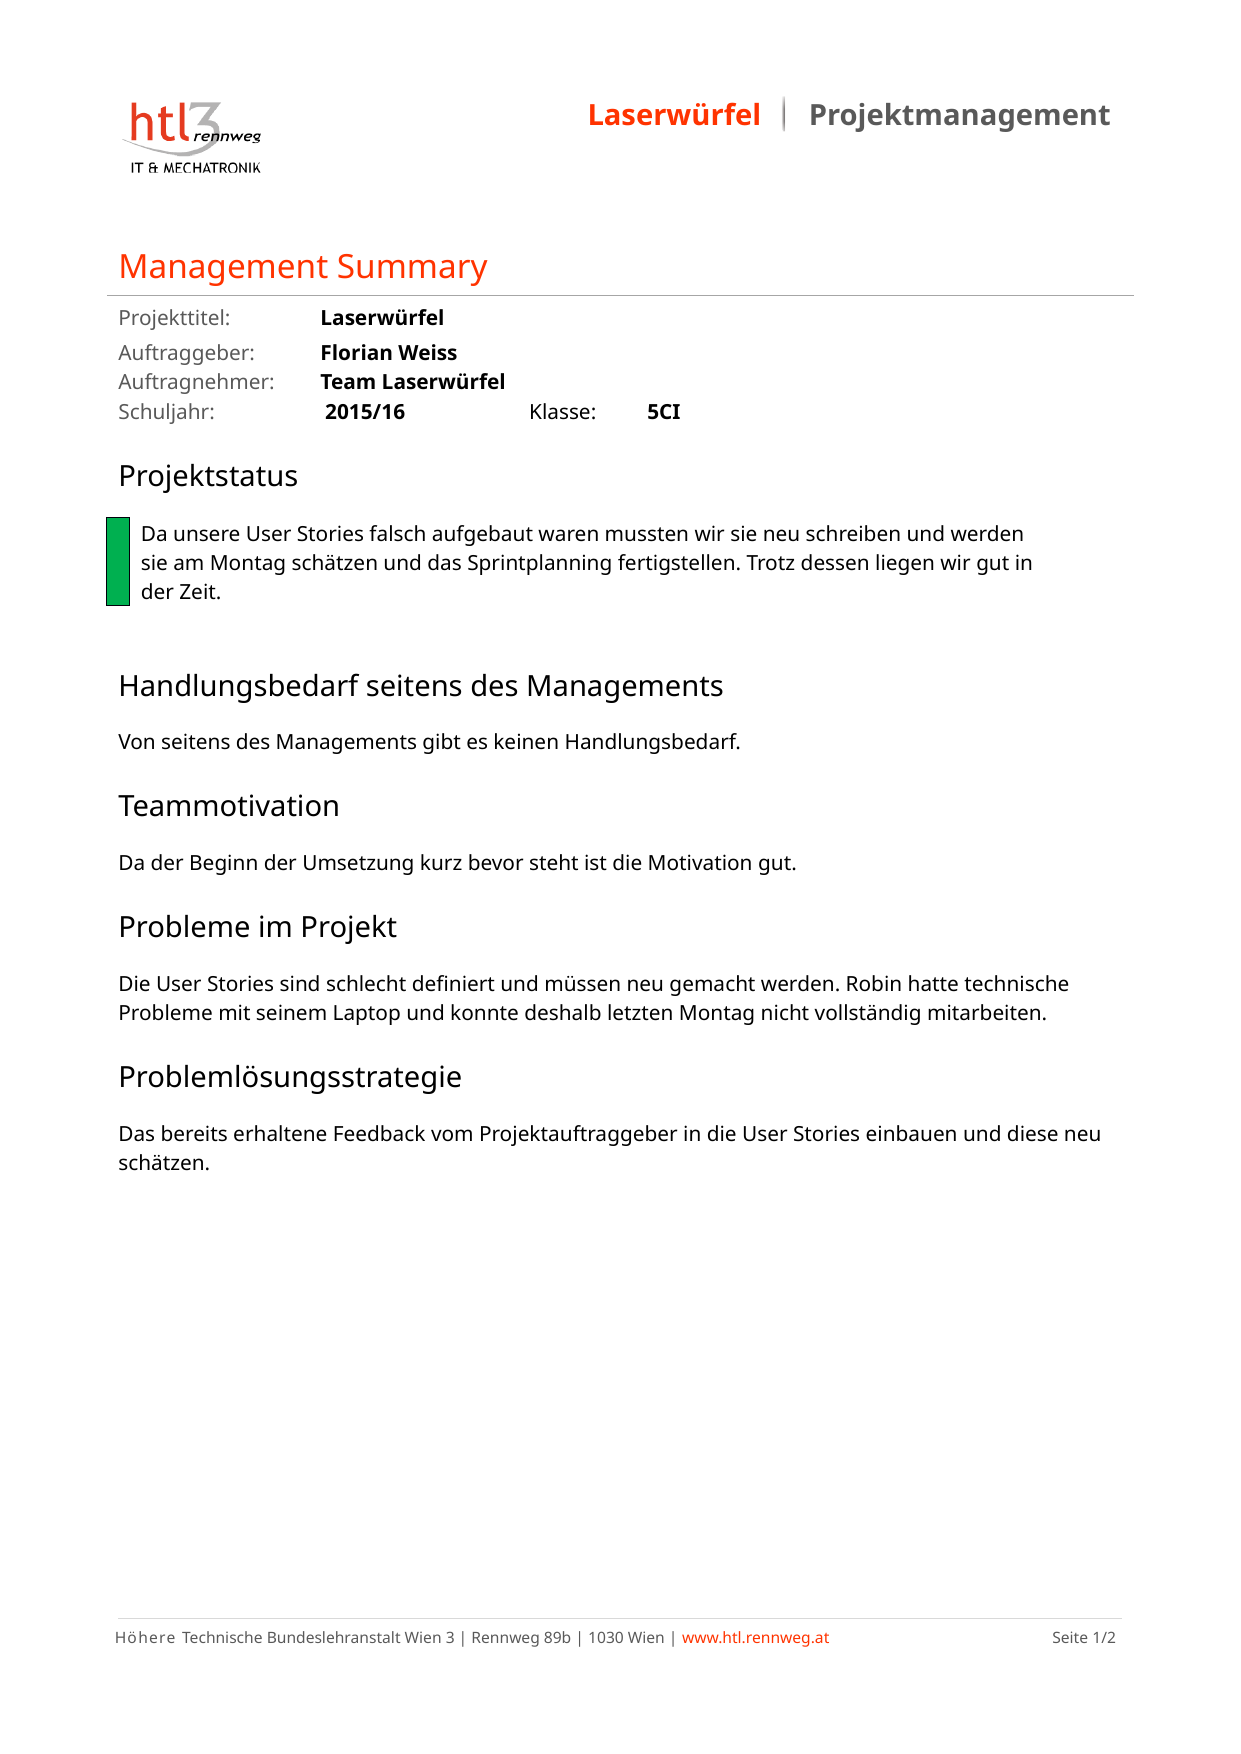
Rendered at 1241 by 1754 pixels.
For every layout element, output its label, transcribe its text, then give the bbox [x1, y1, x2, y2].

table_header Da unsere User Stories falsch aufgebaut waren mussten wir sie neu schreiben und werden sie am Montag schätzen und das Sprintplanning fertigstellen. Trotz dessen liegen wir gut in der Zeit. [130, 517, 1061, 605]
table_header [841, 236, 1134, 295]
subtitle Problemlösungsstrategie [118, 1064, 1122, 1093]
text Da der Beginn der Umsetzung kurz bevor steht ist die Motivation gut. [118, 847, 1122, 876]
table_cell 5CI [636, 396, 945, 425]
text Von seitens des Managements gibt es keinen Handlungsbedarf. [118, 727, 1122, 756]
table_cell Florian Weiss [309, 336, 1134, 366]
table_cell Auftragnehmer: [107, 366, 309, 396]
table_cell Team Laserwürfel [309, 366, 1134, 396]
subtitle Projektstatus [118, 463, 1122, 492]
table_cell Schuljahr: [107, 396, 314, 425]
table_header [107, 518, 129, 605]
table_cell Klasse: [518, 396, 636, 425]
table_header Management Summary [107, 236, 841, 295]
table_cell Projekttitel: [107, 296, 309, 336]
table_cell Laserwürfel [309, 296, 1134, 336]
subtitle Teammotivation [118, 793, 1122, 822]
text Das bereits erhaltene Feedback vom Projektauftraggeber in die User Stories einbauen und diese neu schätzen. [118, 1118, 1122, 1176]
table_cell Auftraggeber: [107, 336, 309, 366]
table_cell 2015/16 [314, 396, 518, 425]
text Die User Stories sind schlecht definiert und müssen neu gemacht werden. Robin hatte technische Probleme mit seinem Laptop und konnte deshalb letzten Montag nicht vollständig mitarbeiten. [118, 968, 1122, 1026]
subtitle Handlungsbedarf seitens des Managements [118, 673, 1122, 702]
subtitle Probleme im Projekt [118, 914, 1122, 943]
table_cell [945, 396, 1134, 425]
